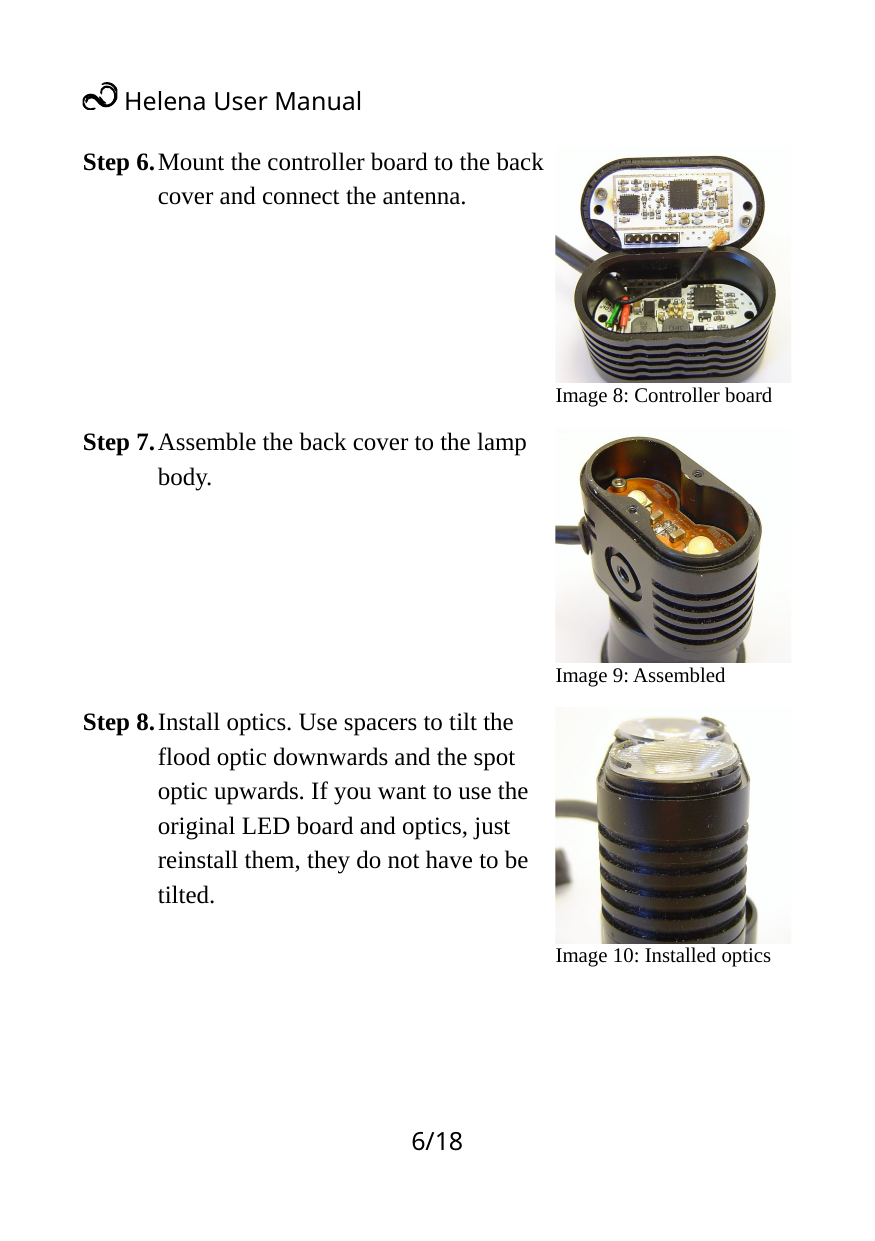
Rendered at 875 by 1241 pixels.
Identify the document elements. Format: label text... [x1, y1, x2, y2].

picture [555, 146, 792, 383]
picture [555, 427, 792, 663]
picture [555, 707, 792, 944]
list Assemble the back cover to the lamp body. [83, 427, 555, 687]
list Mount the controller board to the back cover and connect the antenna. [83, 147, 555, 407]
list Image 9: Assembled [555, 663, 791, 687]
list Install optics. Use spacers to tilt the flood optic downwards and the spot optic upwards. If you want to use the original LED board and optics, just reinstall them, they do not have to be tilted. [83, 707, 791, 968]
list Image 8: Controller board [555, 383, 791, 407]
list Image 10: Installed optics [555, 944, 791, 967]
